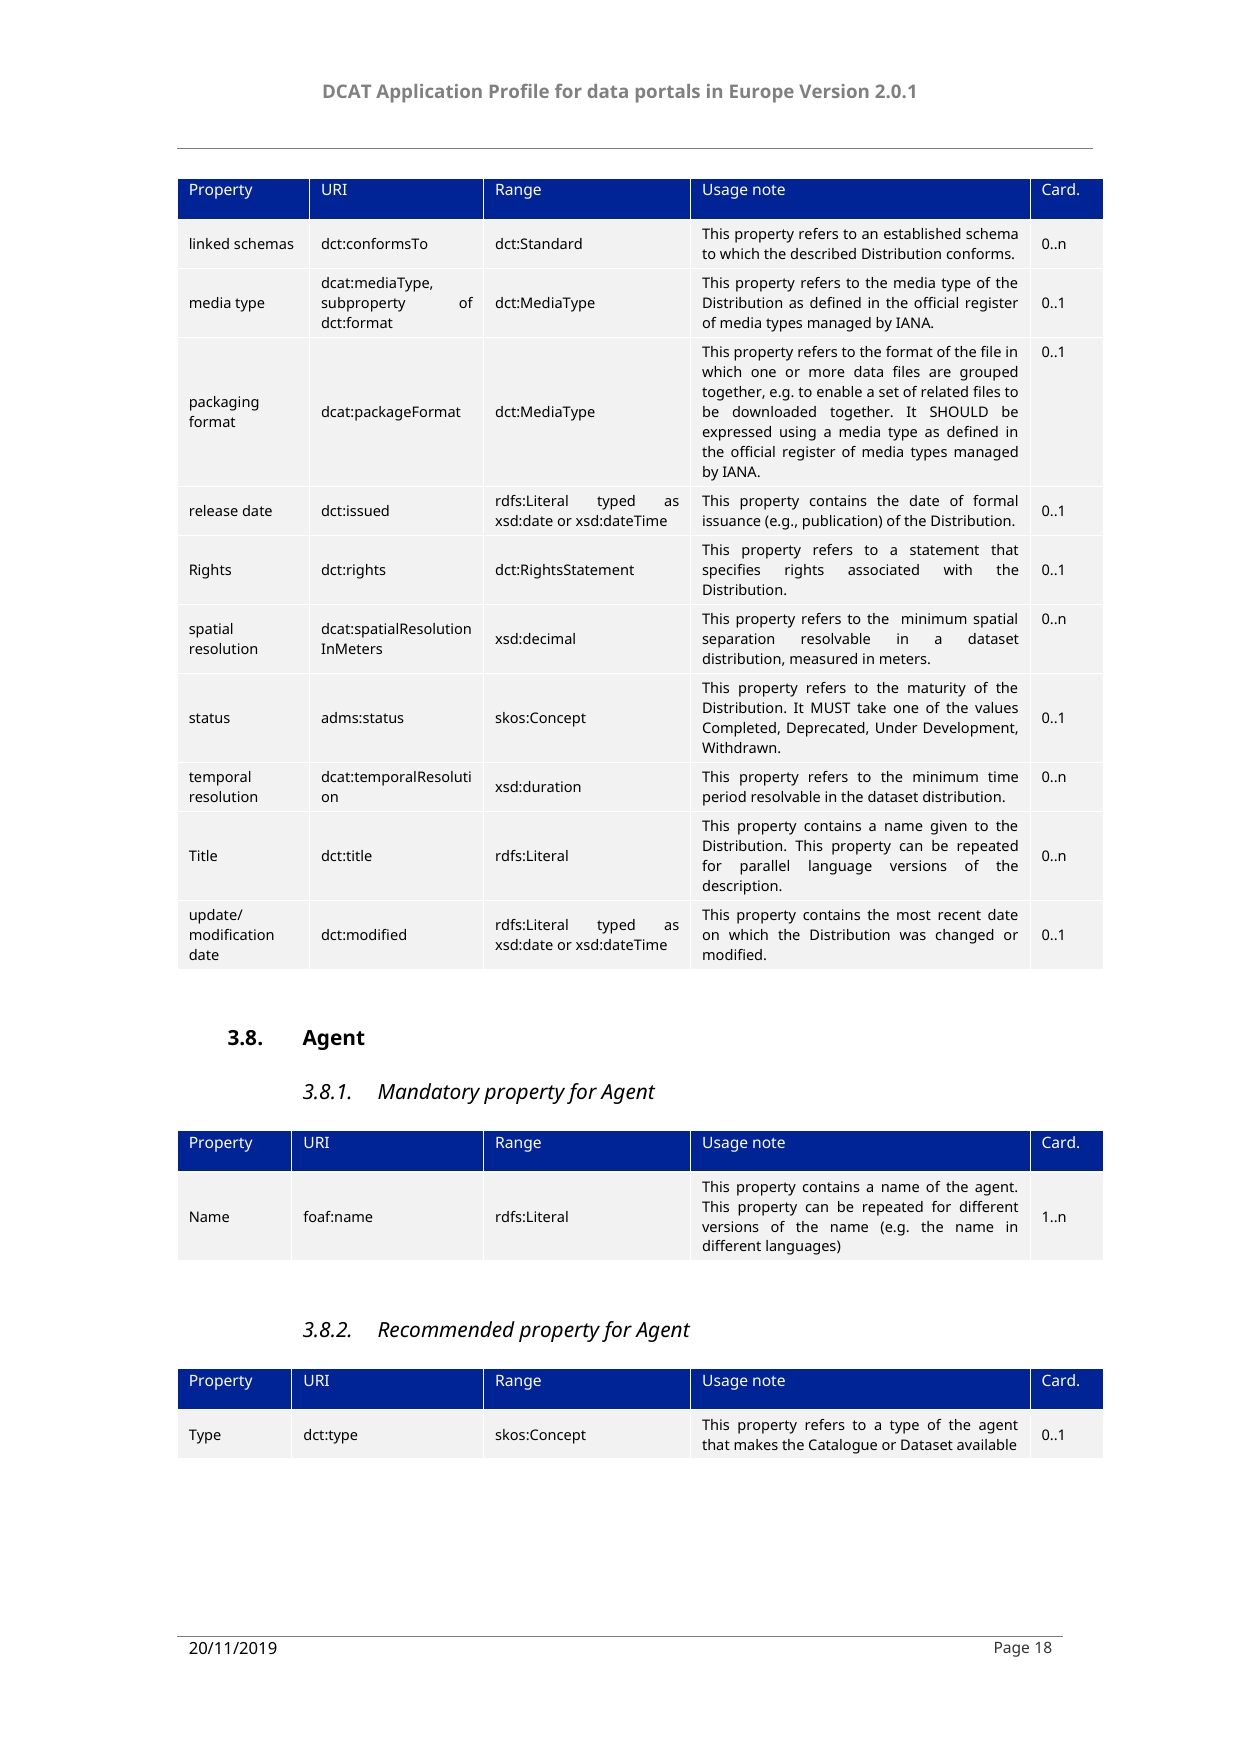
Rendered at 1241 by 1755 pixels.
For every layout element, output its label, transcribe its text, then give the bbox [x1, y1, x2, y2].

table_cell dcat:temporalResolution [310, 763, 483, 811]
table_header Property [178, 179, 309, 219]
table_cell skos:Concept [484, 1410, 690, 1458]
table_cell 0..1 [1031, 269, 1103, 337]
table_cell Title [178, 812, 309, 900]
table_cell 0..1 [1031, 338, 1103, 486]
table_cell media type [178, 269, 309, 337]
table_cell temporal resolution [178, 763, 309, 811]
table_cell This property contains a name given to the Distribution. This property can be repeated for parallel language versions of the description. [691, 812, 1030, 900]
table_cell 1..n [1031, 1173, 1103, 1260]
table_cell packaging format [178, 338, 309, 486]
table_cell This property refers to a type of the agent that makes the Catalogue or Dataset available [691, 1410, 1030, 1458]
table_header Property [178, 1131, 291, 1171]
table_cell dct:issued [310, 487, 483, 535]
table_header Property [178, 1369, 291, 1409]
table_cell Rights [178, 536, 309, 604]
table_cell This property refers to a statement that specifies rights associated with the Distribution. [691, 536, 1030, 604]
table_header Card. [1031, 179, 1103, 219]
table_cell This property refers to an established schema to which the described Distribution conforms. [691, 220, 1030, 268]
table_header Usage note [691, 1369, 1030, 1409]
table_cell This property contains a name of the agent. This property can be repeated for different versions of the name (e.g. the name in different languages) [691, 1173, 1030, 1260]
table_header Range [484, 179, 690, 219]
table_cell foaf:name [292, 1173, 483, 1260]
table_header URI [310, 179, 483, 219]
table_cell xsd:decimal [484, 605, 690, 673]
table_header Range [484, 1369, 690, 1409]
table_cell rdfs:Literal [484, 1173, 690, 1260]
subtitle Recommended property for Agent [302, 1315, 1063, 1343]
table_cell dct:modified [310, 901, 483, 969]
table_cell xsd:duration [484, 763, 690, 811]
table_header Usage note [691, 1131, 1030, 1171]
table_header Card. [1031, 1369, 1103, 1409]
table_cell adms:status [310, 674, 483, 762]
table_cell rdfs:Literal [484, 812, 690, 900]
table_cell This property refers to the media type of the Distribution as defined in the official register of media types managed by IANA. [691, 269, 1030, 337]
table_header URI [292, 1369, 483, 1409]
table_cell This property refers to the minimum spatial separation resolvable in a dataset distribution, measured in meters. [691, 605, 1030, 673]
table_cell 0..n [1031, 763, 1103, 811]
table_cell dct:type [292, 1410, 483, 1458]
table_cell dct:conformsTo [310, 220, 483, 268]
table_cell release date [178, 487, 309, 535]
table_cell Type [178, 1410, 291, 1458]
subtitle Mandatory property for Agent [302, 1077, 1063, 1105]
table_cell dcat:mediaType, subproperty of dct:format [310, 269, 483, 337]
table_cell 0..1 [1031, 674, 1103, 762]
table_cell dct:MediaType [484, 338, 690, 486]
table_cell 0..1 [1031, 1410, 1103, 1458]
table_cell This property refers to the format of the file in which one or more data files are grouped together, e.g. to enable a set of related files to be downloaded together. It SHOULD be expressed using a media type as defined in the official register of media types managed by IANA. [691, 338, 1030, 486]
table_header Usage note [691, 179, 1030, 219]
table_cell dct:rights [310, 536, 483, 604]
table_cell linked schemas [178, 220, 309, 268]
table_cell This property contains the date of formal issuance (e.g., publication) of the Distribution. [691, 487, 1030, 535]
table_cell 0..n [1031, 605, 1103, 673]
table_header Range [484, 1131, 690, 1171]
table_cell 0..1 [1031, 536, 1103, 604]
table_cell rdfs:Literal typed as xsd:date or xsd:dateTime [484, 487, 690, 535]
table_cell dcat:packageFormat [310, 338, 483, 486]
table_cell dct:Standard [484, 220, 690, 268]
table_header Card. [1031, 1131, 1103, 1171]
table_header URI [292, 1131, 483, 1171]
table_cell 0..1 [1031, 901, 1103, 969]
table_cell 0..n [1031, 220, 1103, 268]
table_cell dct:RightsStatement [484, 536, 690, 604]
table_cell status [178, 674, 309, 762]
table_cell rdfs:Literal typed as xsd:date or xsd:dateTime [484, 901, 690, 969]
table_cell 0..1 [1031, 487, 1103, 535]
table_cell This property refers to the maturity of the Distribution. It MUST take one of the values Completed, Deprecated, Under Development, Withdrawn. [691, 674, 1030, 762]
table_cell This property refers to the minimum time period resolvable in the dataset distribution. [691, 763, 1030, 811]
table_cell dcat:spatialResolutionInMeters [310, 605, 483, 673]
table_cell skos:Concept [484, 674, 690, 762]
table_cell Name [178, 1173, 291, 1260]
table_cell 0..n [1031, 812, 1103, 900]
table_cell update/ modification date [178, 901, 309, 969]
table_cell dct:MediaType [484, 269, 690, 337]
subtitle Agent [227, 1023, 1063, 1052]
table_cell This property contains the most recent date on which the Distribution was changed or modified. [691, 901, 1030, 969]
table_cell dct:title [310, 812, 483, 900]
table_cell spatial resolution [178, 605, 309, 673]
